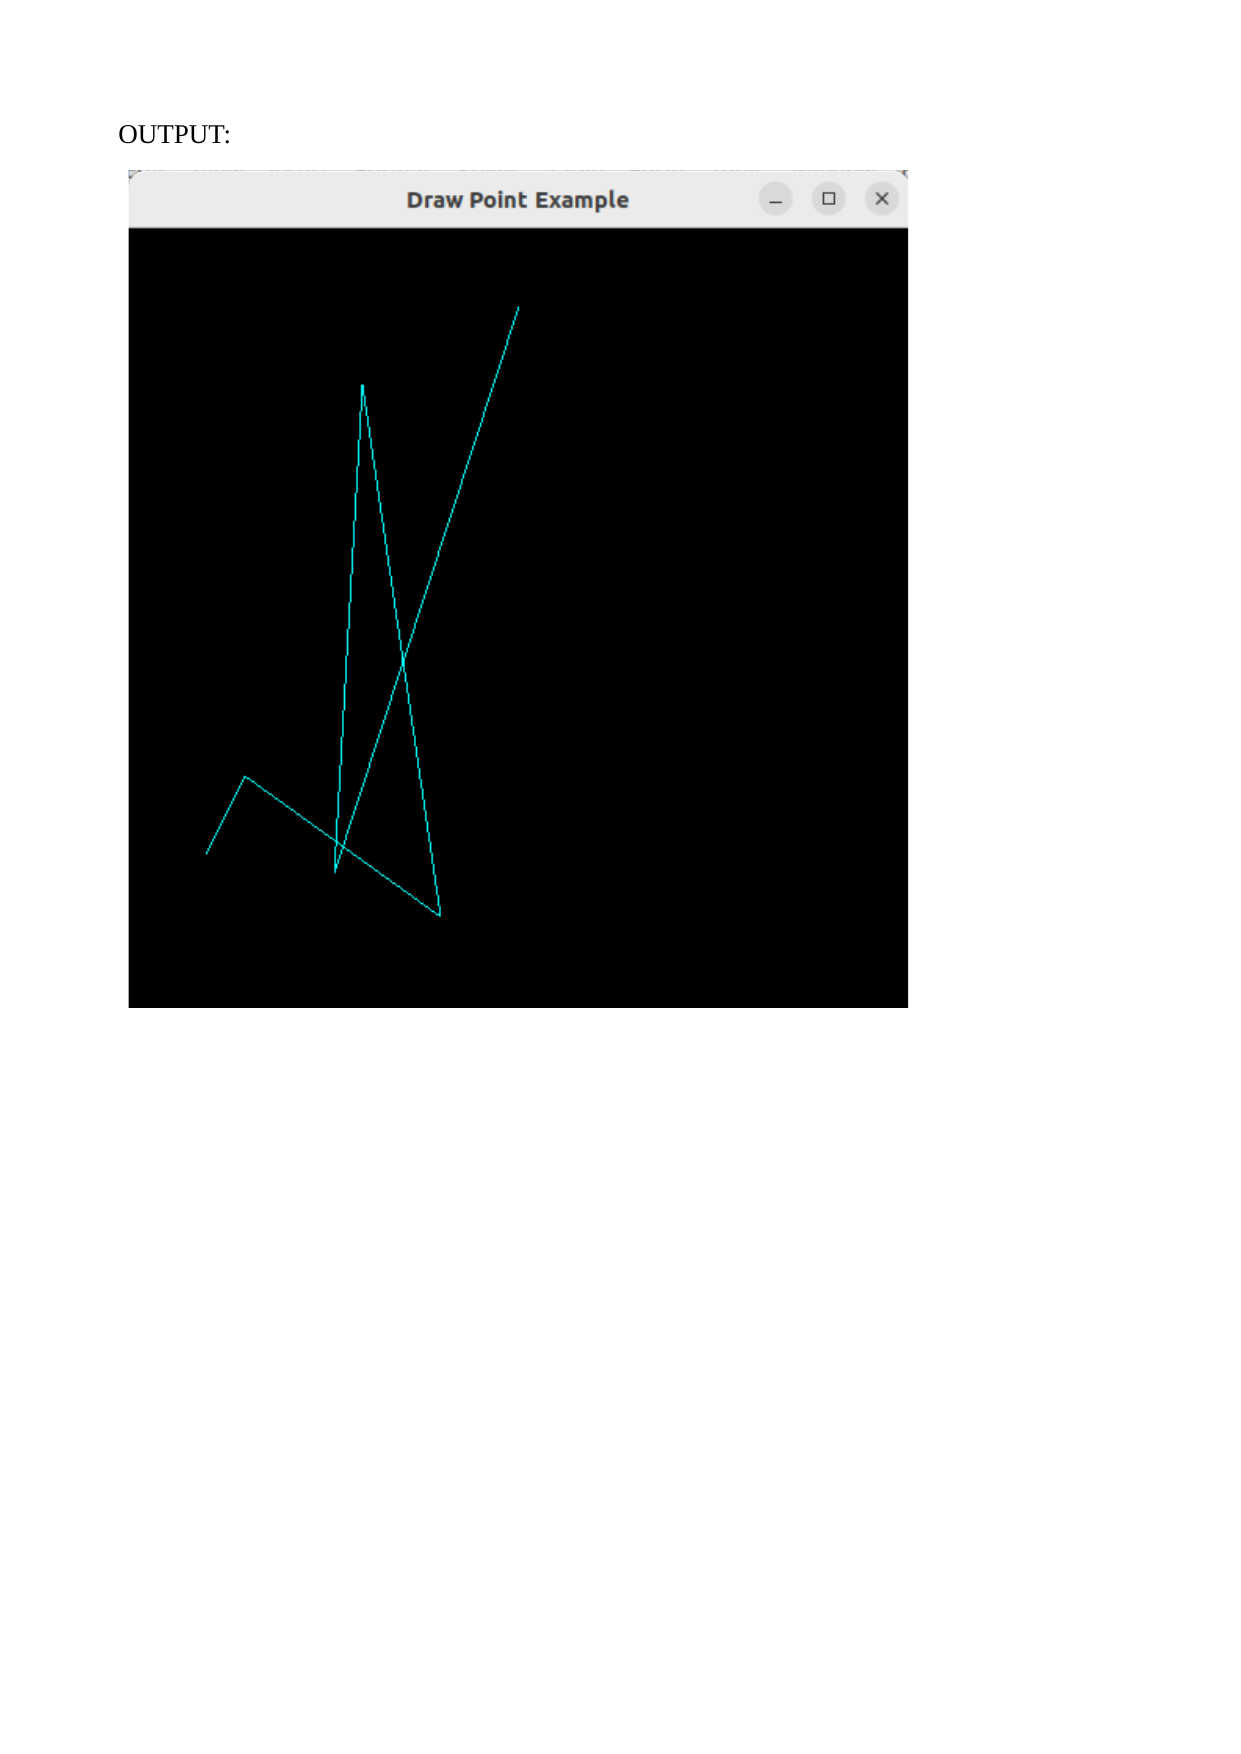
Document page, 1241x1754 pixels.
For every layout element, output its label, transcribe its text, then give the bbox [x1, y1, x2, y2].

text OUTPUT: [118, 118, 1122, 149]
picture [128, 170, 909, 1008]
